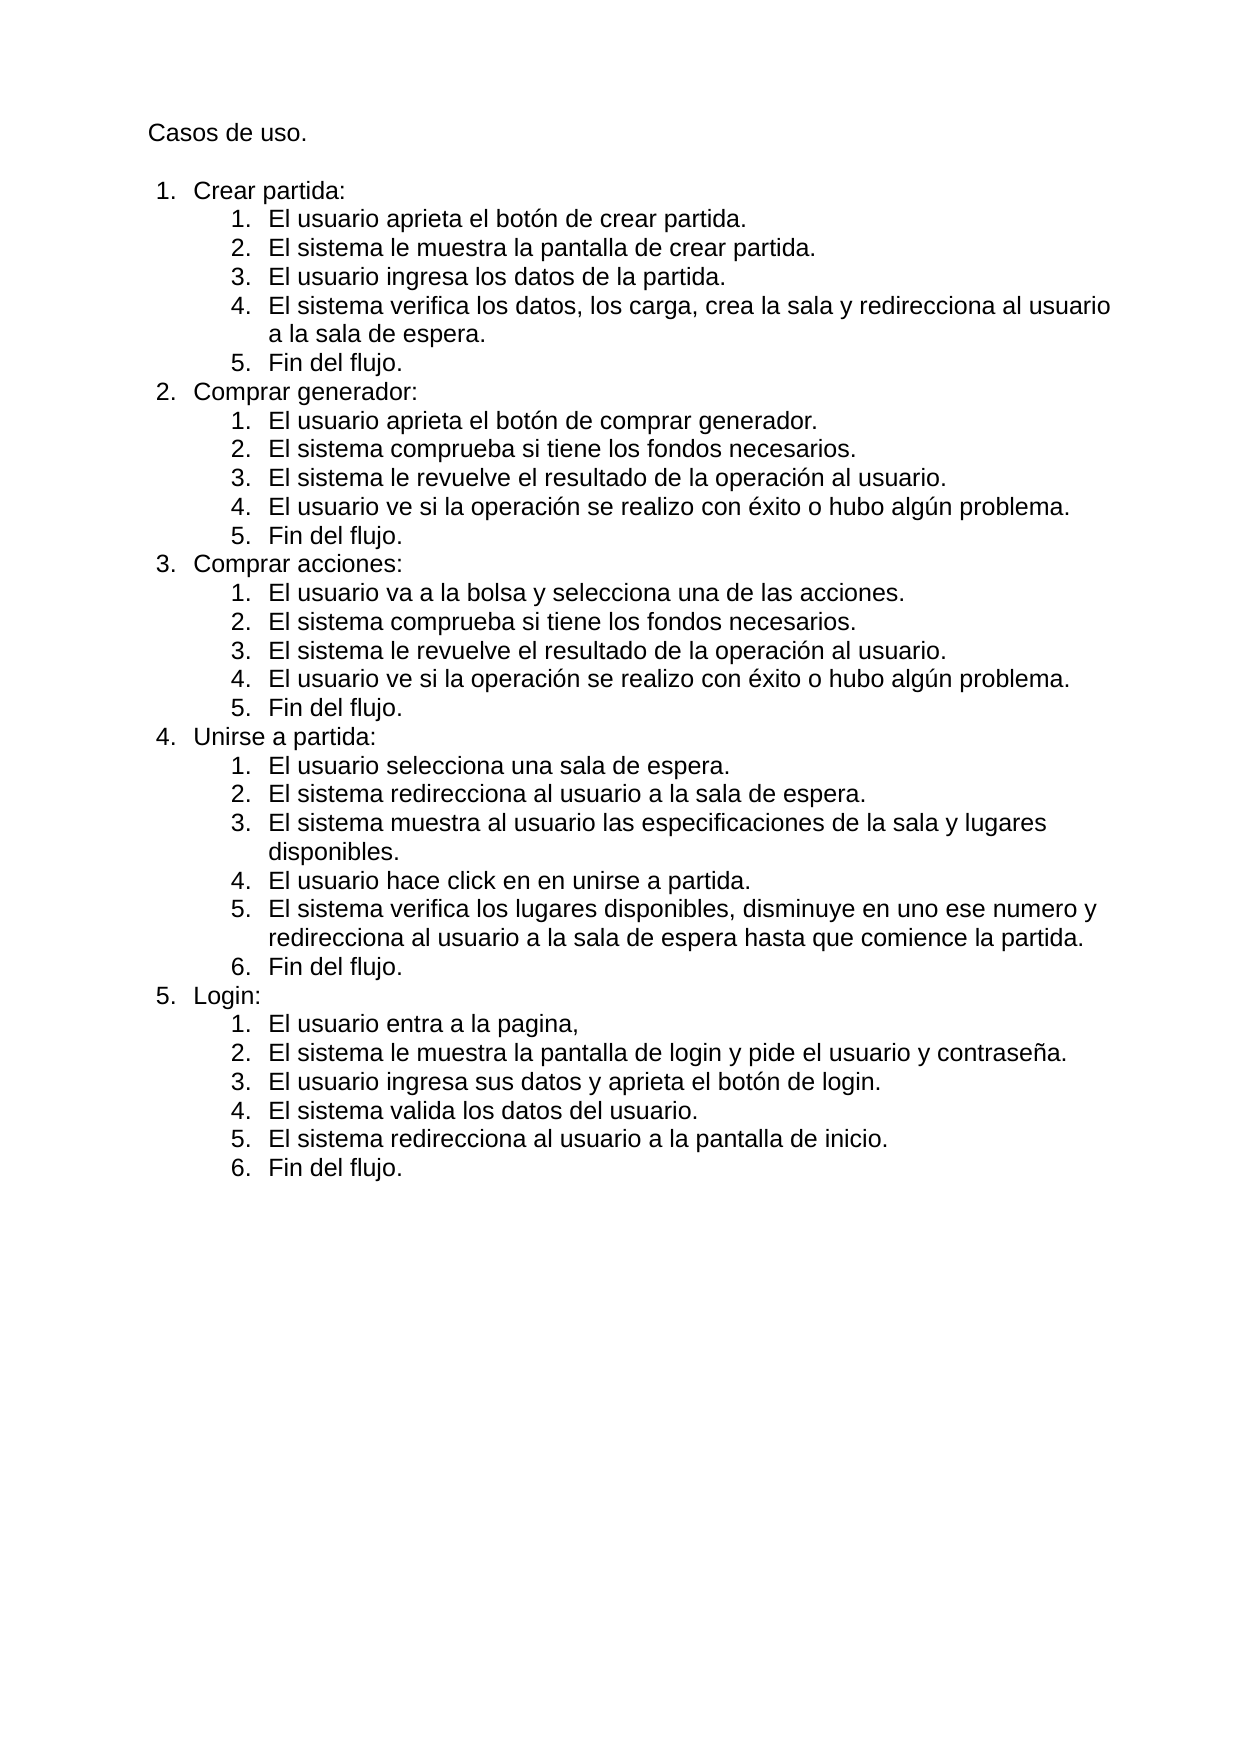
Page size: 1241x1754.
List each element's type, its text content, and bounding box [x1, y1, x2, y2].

list El usuario ingresa sus datos y aprieta el botón de login. [231, 1067, 1122, 1096]
list El sistema redirecciona al usuario a la sala de espera. [231, 779, 1122, 808]
list El sistema le muestra la pantalla de crear partida. [231, 233, 1122, 262]
list Unirse a partida: [156, 722, 1122, 751]
list Fin del flujo. [231, 348, 1122, 377]
list El sistema redirecciona al usuario a la pantalla de inicio. [231, 1124, 1122, 1153]
list El usuario aprieta el botón de crear partida. [231, 204, 1122, 233]
list El usuario va a la bolsa y selecciona una de las acciones. [231, 578, 1122, 607]
list El sistema muestra al usuario las especificaciones de la sala y lugares disponibles. [231, 808, 1122, 866]
list Fin del flujo. [231, 521, 1122, 549]
list Fin del flujo. [231, 952, 1122, 981]
list El usuario entra a la pagina, [231, 1009, 1122, 1038]
list Fin del flujo. [231, 1153, 1122, 1182]
list El usuario ve si la operación se realizo con éxito o hubo algún problema. [231, 664, 1122, 693]
list El usuario ve si la operación se realizo con éxito o hubo algún problema. [231, 492, 1122, 521]
list Fin del flujo. [231, 693, 1122, 722]
list El usuario ingresa los datos de la partida. [231, 262, 1122, 291]
list El sistema comprueba si tiene los fondos necesarios. [231, 434, 1122, 463]
list Login: [156, 981, 1122, 1009]
list El sistema verifica los datos, los carga, crea la sala y redirecciona al usuario a la sala de espera. [231, 291, 1122, 348]
list El sistema le muestra la pantalla de login y pide el usuario y contraseña. [231, 1038, 1122, 1067]
list El sistema le revuelve el resultado de la operación al usuario. [231, 463, 1122, 492]
list Comprar generador: [156, 377, 1122, 406]
list Comprar acciones: [156, 549, 1122, 578]
list El usuario hace click en en unirse a partida. [231, 866, 1122, 894]
list El sistema le revuelve el resultado de la operación al usuario. [231, 636, 1122, 664]
list El sistema verifica los lugares disponibles, disminuye en uno ese numero y redirecciona al usuario a la sala de espera hasta que comience la partida. [231, 894, 1122, 952]
text Casos de uso. [118, 118, 1122, 147]
list Crear partida: [156, 176, 1122, 204]
list El sistema comprueba si tiene los fondos necesarios. [231, 607, 1122, 636]
list El usuario selecciona una sala de espera. [231, 751, 1122, 779]
list El sistema valida los datos del usuario. [231, 1096, 1122, 1124]
list El usuario aprieta el botón de comprar generador. [231, 406, 1122, 434]
